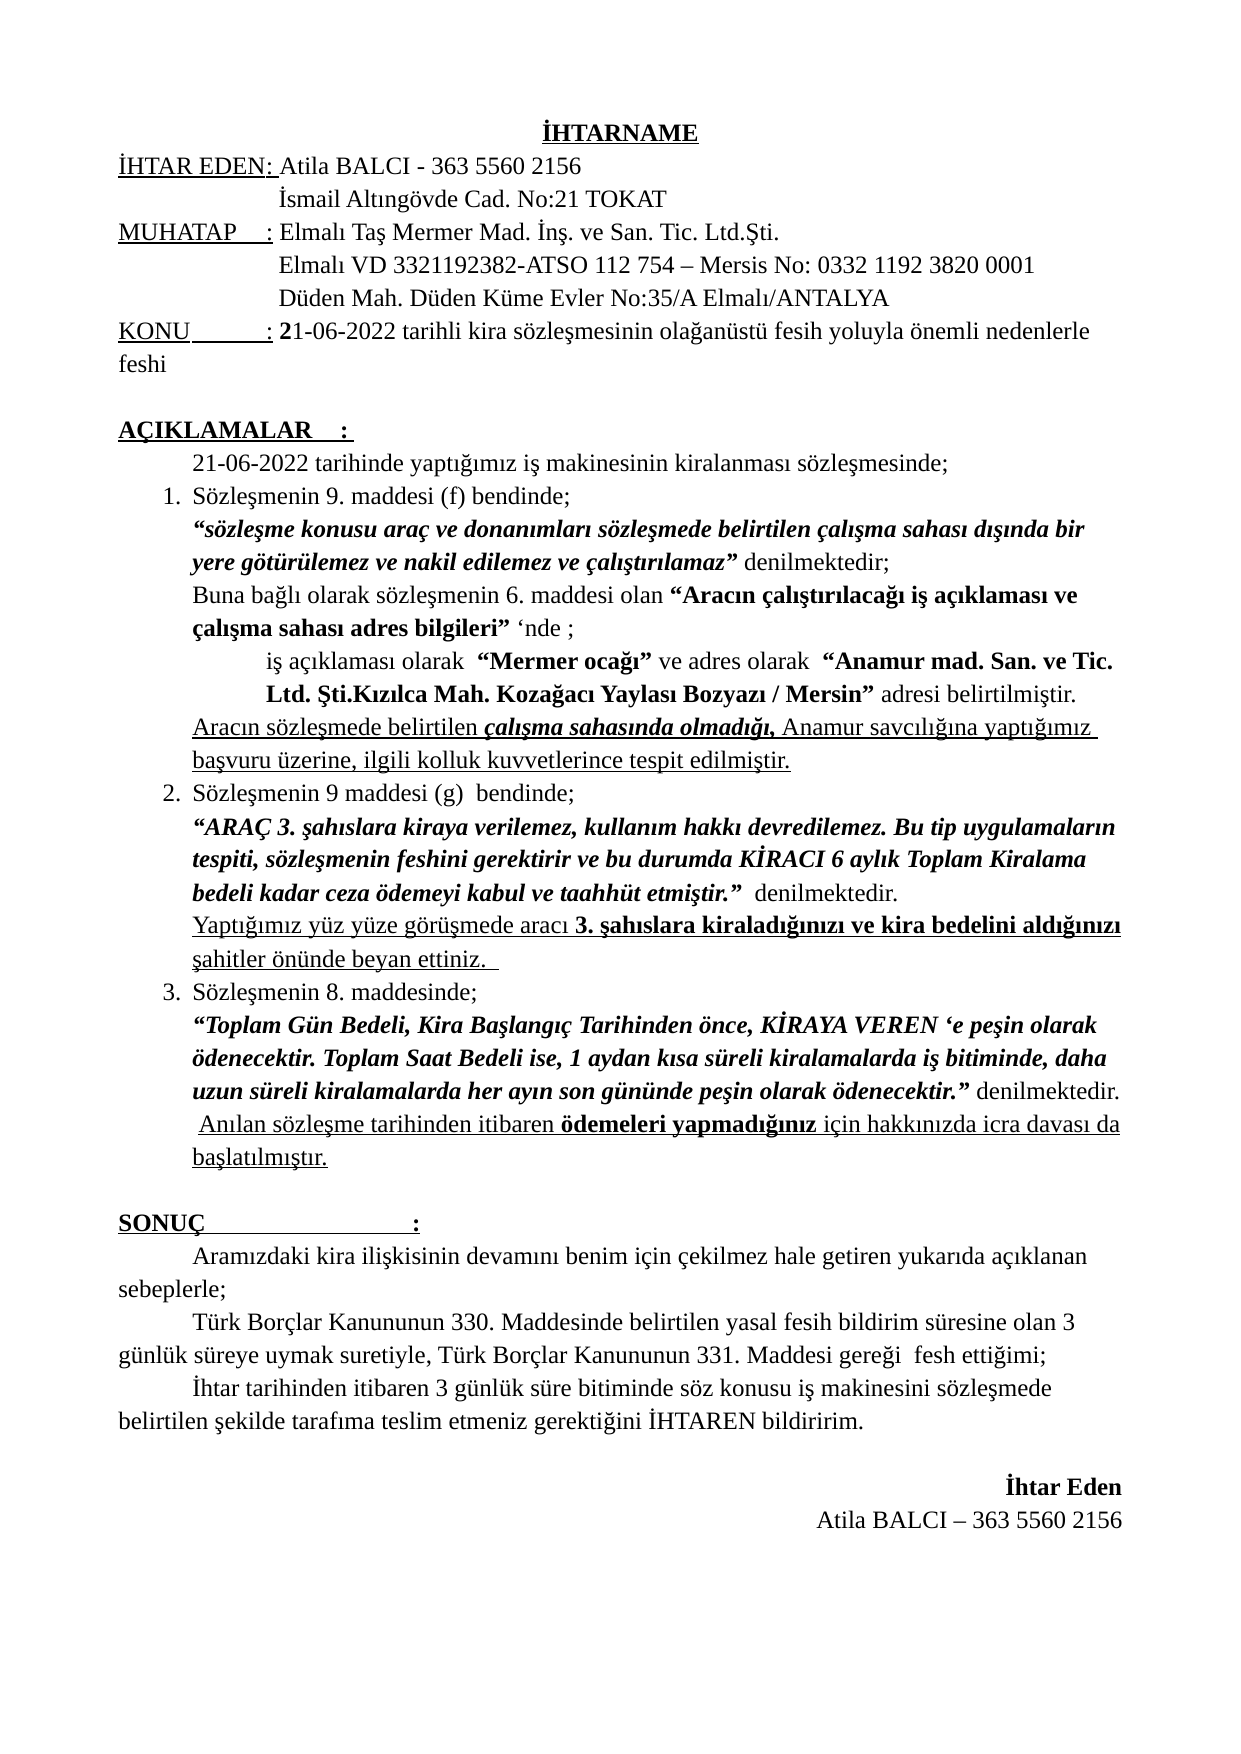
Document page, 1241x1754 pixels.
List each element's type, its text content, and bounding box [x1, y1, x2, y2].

text AÇIKLAMALAR : [118, 415, 1122, 444]
list Sözleşmenin 8. maddesinde; [162, 977, 1122, 1005]
text İHTARNAME [118, 118, 1122, 147]
list “Toplam Gün Bedeli, Kira Başlangıç Tarihinden önce, KİRAYA VEREN ‘e peşin olarak ödenecektir. Toplam Saat Bedeli ise, 1 aydan kısa süreli kiralamalarda iş bitiminde, daha uzun süreli kiralamalarda her ayın son gününde peşin olarak ödenecektir.” denilmektedir. [162, 1010, 1122, 1104]
text İhtar Eden [118, 1472, 1122, 1501]
list “ARAÇ 3. şahıslara kiraya verilemez, kullanım hakkı devredilemez. Bu tip uygulamaların tespiti, sözleşmenin feshini gerektirir ve bu durumda KİRACI 6 aylık Toplam Kiralama bedeli kadar ceza ödemeyi kabul ve taahhüt etmiştir.” denilmektedir. [162, 812, 1122, 906]
list Aracın sözleşmede belirtilen çalışma sahasında olmadığı, Anamur savcılığına yaptığımız başvuru üzerine, ilgili kolluk kuvvetlerince tespit edilmiştir. [162, 712, 1122, 774]
text İHTAR EDEN : Atila BALCI - 363 5560 2156 [118, 151, 1122, 180]
text Atila BALCI – 363 5560 2156 [118, 1505, 1122, 1534]
text Türk Borçlar Kanununun 330. Maddesinde belirtilen yasal fesih bildirim süresine olan 3 günlük süreye uymak suretiyle, Türk Borçlar Kanununun 331. Maddesi gereği fesh ettiğimi; [118, 1307, 1122, 1369]
list “sözleşme konusu araç ve donanımları sözleşmede belirtilen çalışma sahası dışında bir yere götürülemez ve nakil edilemez ve çalıştırılamaz” denilmektedir; [162, 514, 1122, 576]
text 21-06-2022 tarihinde yaptığımız iş makinesinin kiralanması sözleşmesinde; [118, 448, 1122, 477]
list Sözleşmenin 9. maddesi (f) bendinde; [162, 481, 1122, 510]
list Buna bağlı olarak sözleşmenin 6. maddesi olan “Aracın çalıştırılacağı iş açıklaması ve çalışma sahası adres bilgileri” ‘nde ; [162, 580, 1122, 642]
text MUHATAP : Elmalı Taş Mermer Mad. İnş. ve San. Tic. Ltd.Şti. [118, 217, 1122, 246]
text İhtar tarihinden itibaren 3 günlük süre bitiminde söz konusu iş makinesini sözleşmede belirtilen şekilde tarafıma teslim etmeniz gerektiğini İHTAREN bildiririm. [118, 1373, 1122, 1435]
text Aramızdaki kira ilişkisinin devamını benim için çekilmez hale getiren yukarıda açıklanan sebeplerle; [118, 1241, 1122, 1303]
list Sözleşmenin 9 maddesi (g) bendinde; [162, 778, 1122, 807]
text İsmail Altıngövde Cad. No:21 TOKAT [118, 184, 1122, 213]
list Yaptığımız yüz yüze görüşmede aracı 3. şahıslara kiraladığınızı ve kira bedelini aldığınızı şahitler önünde beyan ettiniz. [162, 911, 1122, 972]
text SONUÇ : [118, 1208, 1122, 1237]
text KONU : 21-06-2022 tarihli kira sözleşmesinin olağanüstü fesih yoluyla önemli nedenlerle feshi [118, 316, 1122, 378]
list iş açıklaması olarak “Mermer ocağı” ve adres olarak “Anamur mad. San. ve Tic. Ltd. Şti.Kızılca Mah. Kozağacı Yaylası Bozyazı / Mersin” adresi belirtilmiştir. [236, 646, 1122, 708]
text Elmalı VD 3321192382-ATSO 112 754 – Mersis No: 0332 1192 3820 0001 [118, 250, 1122, 279]
list Anılan sözleşme tarihinden itibaren ödemeleri yapmadığınız için hakkınızda icra davası da başlatılmıştır. [162, 1109, 1122, 1171]
text Düden Mah. Düden Küme Evler No:35/A Elmalı/ANTALYA [118, 283, 1122, 312]
